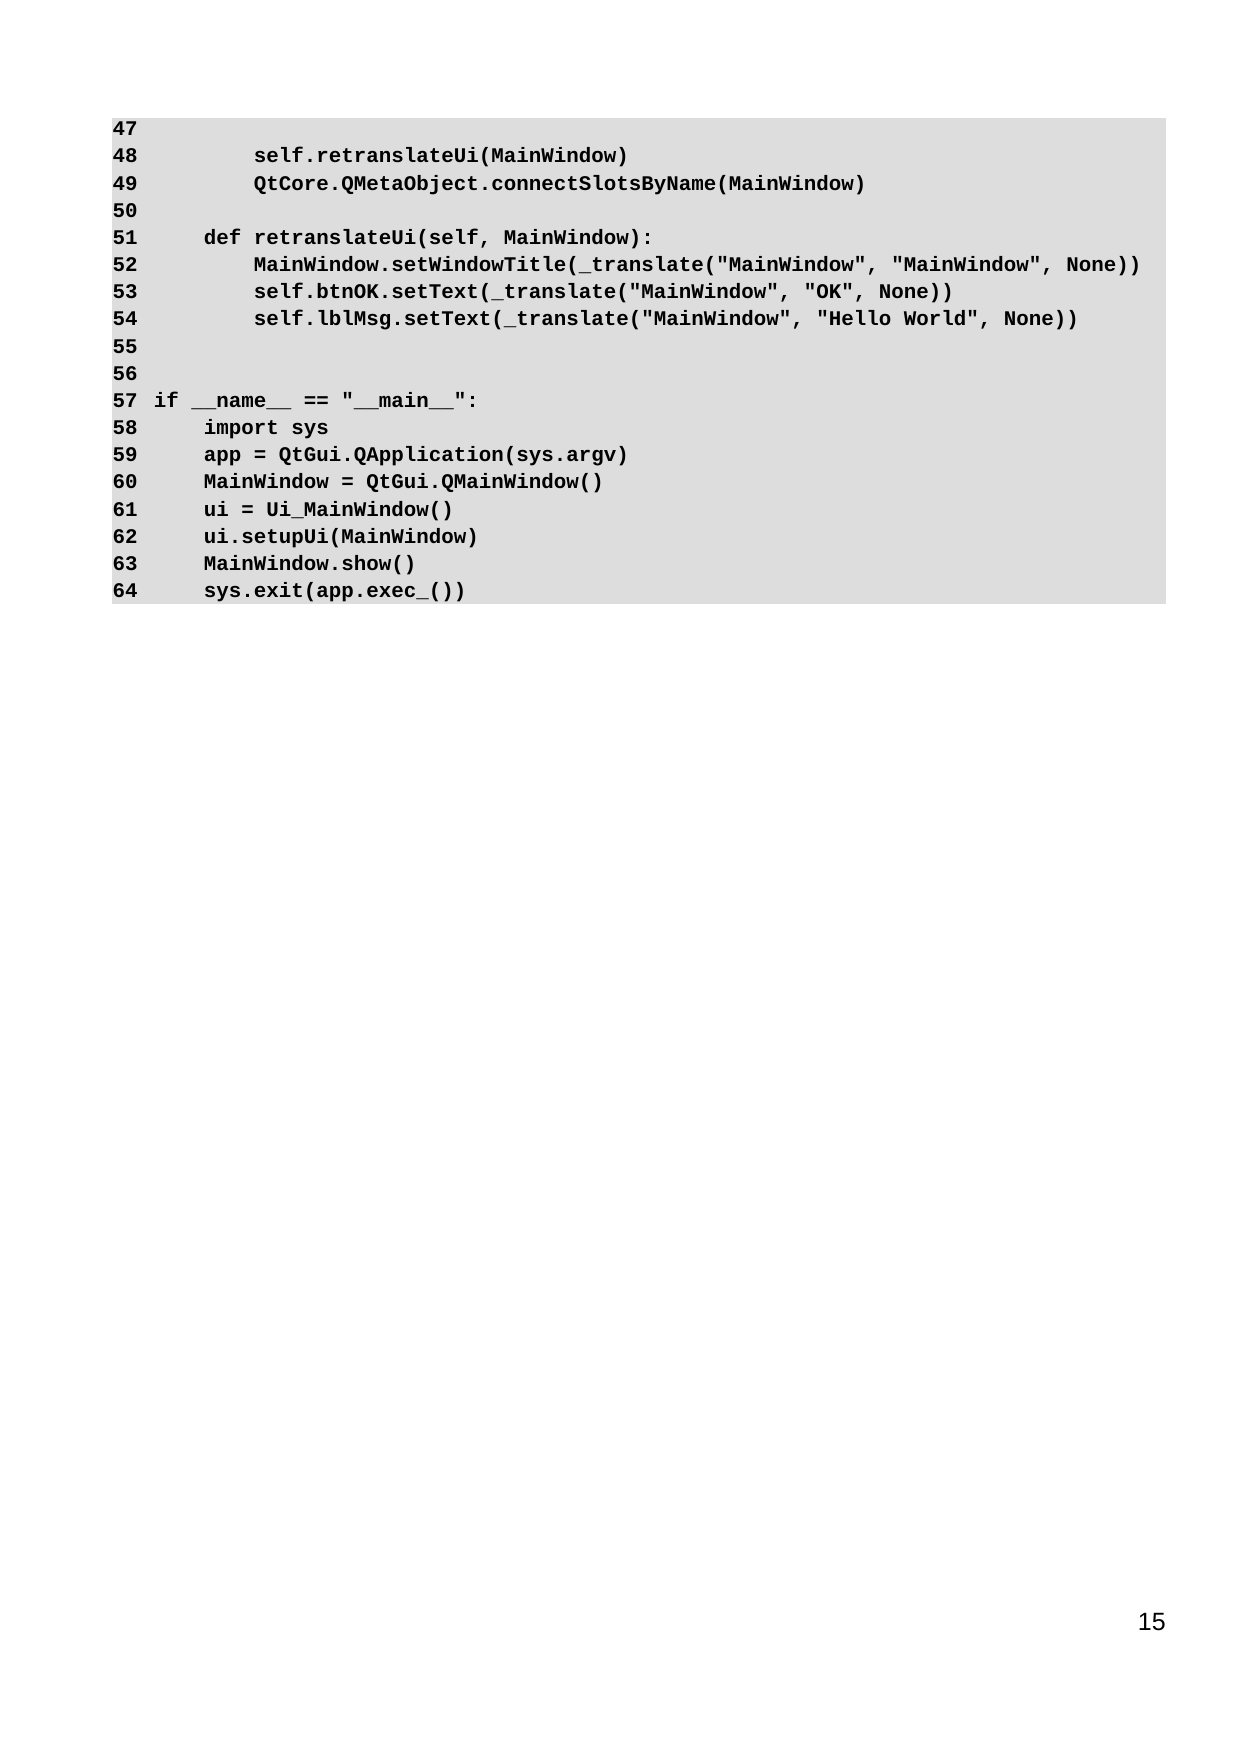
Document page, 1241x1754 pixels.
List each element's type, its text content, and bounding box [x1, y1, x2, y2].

list MainWindow.show() [112, 553, 1166, 577]
list self.retranslateUi(MainWindow) [112, 145, 1166, 169]
list import sys [112, 417, 1166, 441]
list def retranslateUi(self, MainWindow): [112, 227, 1166, 251]
list ui = Ui_MainWindow() [112, 499, 1166, 522]
list self.btnOK.setText(_translate("MainWindow", "OK", None)) [112, 281, 1166, 305]
list MainWindow = QtGui.QMainWindow() [112, 472, 1166, 495]
list if __name__ == "__main__": [112, 390, 1166, 414]
list QtCore.QMetaObject.connectSlotsByName(MainWindow) [112, 172, 1166, 196]
list self.lblMsg.setText(_translate("MainWindow", "Hello World", None)) [112, 308, 1166, 332]
list sys.exit(app.exec_()) [112, 580, 1166, 604]
list MainWindow.setWindowTitle(_translate("MainWindow", "MainWindow", None)) [112, 254, 1166, 278]
list app = QtGui.QApplication(sys.argv) [112, 444, 1166, 468]
list ui.setupUi(MainWindow) [112, 526, 1166, 549]
